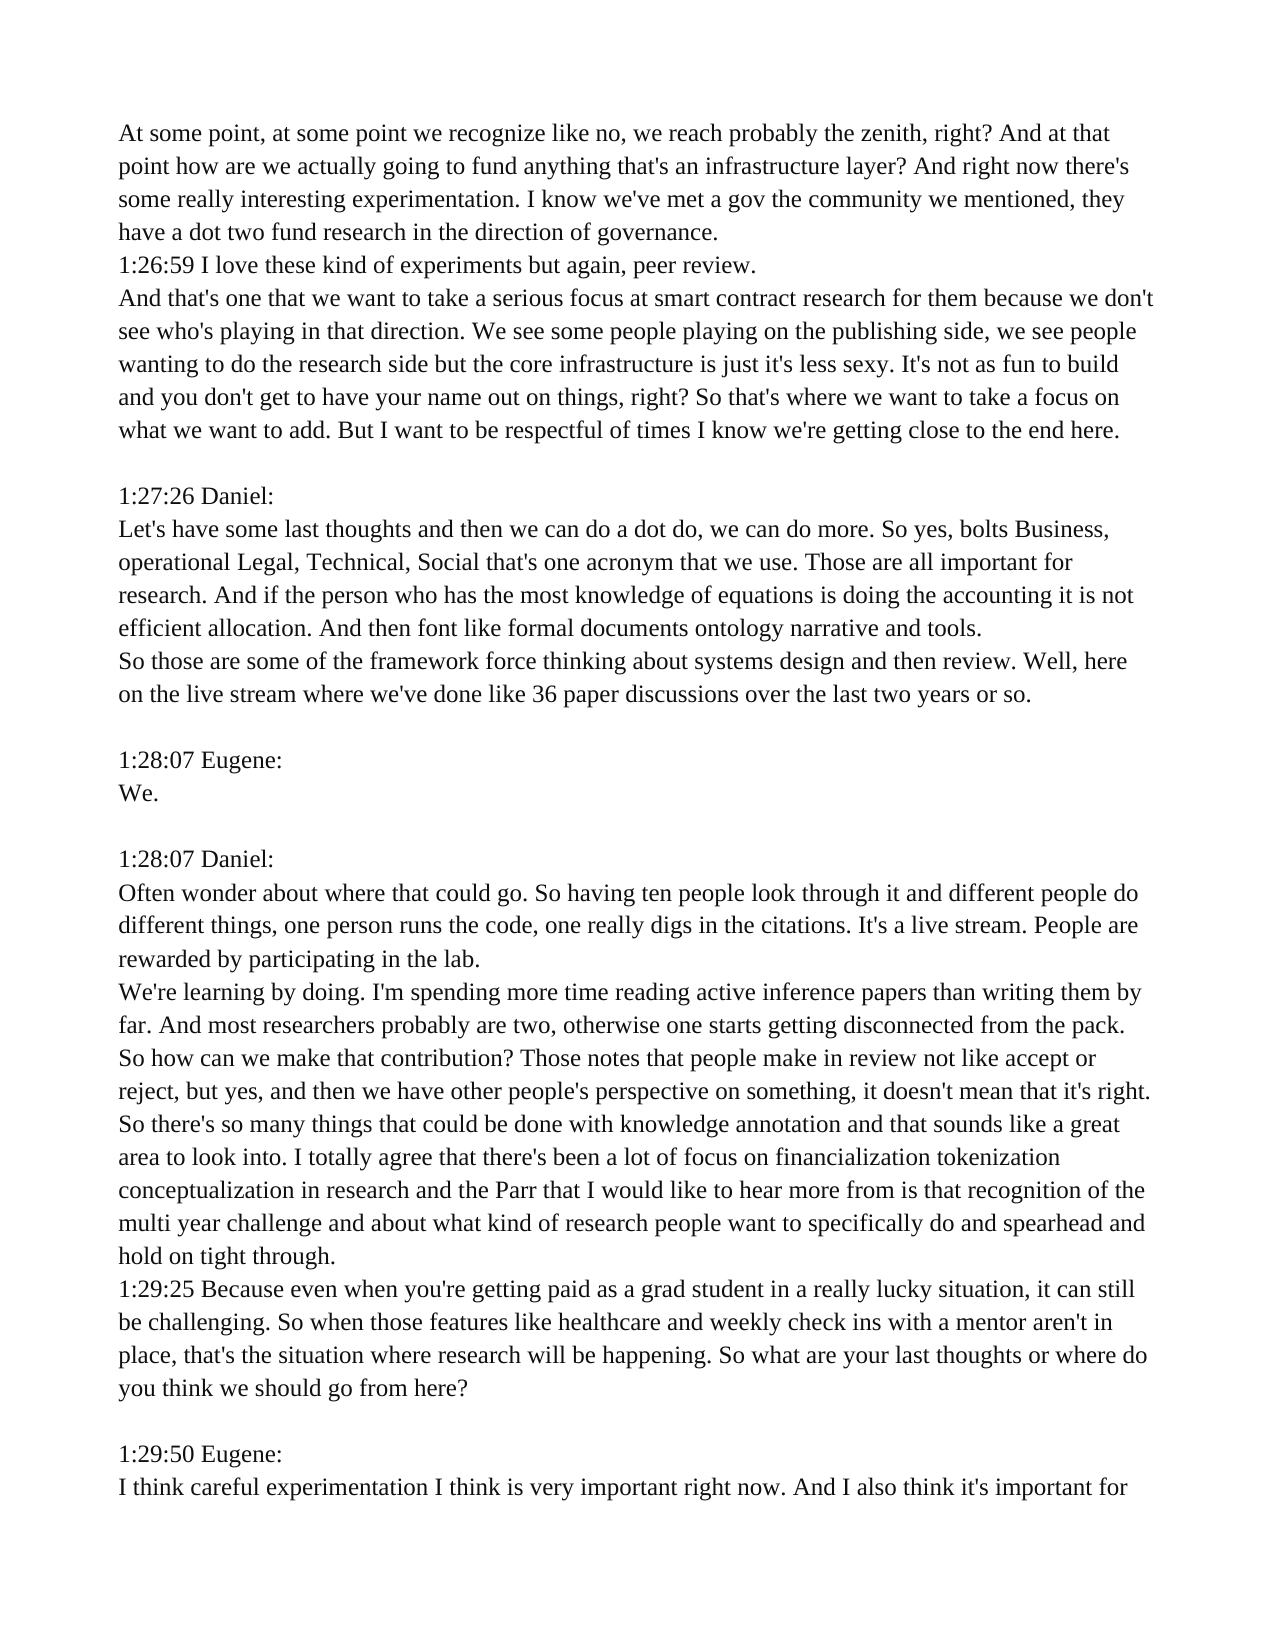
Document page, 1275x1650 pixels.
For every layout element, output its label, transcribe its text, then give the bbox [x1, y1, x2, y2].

text 1:28:07 Eugene: [118, 746, 1157, 774]
text We're learning by doing. I'm spending more time reading active inference papers than writing them by far. And most researchers probably are two, otherwise one starts getting disconnected from the pack. So how can we make that contribution? Those notes that people make in review not like accept or reject, but yes, and then we have other people's perspective on something, it doesn't mean that it's right. [118, 977, 1157, 1104]
text Often wonder about where that could go. So having ten people look through it and different people do different things, one person runs the code, one really digs in the citations. It's a live stream. People are rewarded by participating in the lab. [118, 878, 1157, 972]
text We. [118, 778, 1157, 807]
text Let's have some last thoughts and then we can do a dot do, we can do more. So yes, bolts Business, operational Legal, Technical, Social that's one acronym that we use. Those are all important for research. And if the person who has the most knowledge of equations is doing the accounting it is not efficient allocation. And then font like formal documents ontology narrative and tools. [118, 514, 1157, 642]
text So there's so many things that could be done with knowledge annotation and that sounds like a great area to look into. I totally agree that there's been a lot of focus on financialization tokenization conceptualization in research and the Parr that I would like to hear more from is that recognition of the multi year challenge and about what kind of research people want to specifically do and spearhead and hold on tight through. [118, 1109, 1157, 1269]
text 1:26:59 I love these kind of experiments but again, peer review. [118, 250, 1157, 279]
text 1:28:07 Daniel: [118, 844, 1157, 873]
text And that's one that we want to take a serious focus at smart contract research for them because we don't see who's playing in that direction. We see some people playing on the publishing side, we see people wanting to do the research side but the core infrastructure is just it's less sexy. It's not as fun to build and you don't get to have your name out on things, right? So that's where we want to take a focus on what we want to add. But I want to be respectful of times I know we're getting close to the end here. [118, 283, 1157, 444]
text 1:29:50 Eugene: [118, 1439, 1157, 1468]
text I think careful experimentation I think is very important right now. And I also think it's important for [118, 1472, 1157, 1501]
text 1:27:26 Daniel: [118, 481, 1157, 510]
text 1:29:25 Because even when you're getting paid as a grad student in a really lucky situation, it can still be challenging. So when those features like healthcare and weekly check ins with a mentor aren't in place, that's the situation where research will be happening. So what are your last thoughts or where do you think we should go from here? [118, 1274, 1157, 1402]
text So those are some of the framework force thinking about systems design and then review. Well, here on the live stream where we've done like 36 paper discussions over the last two years or so. [118, 646, 1157, 708]
text At some point, at some point we recognize like no, we reach probably the zenith, right? And at that point how are we actually going to fund anything that's an infrastructure layer? And right now there's some really interesting experimentation. I know we've met a gov the community we mentioned, they have a dot two fund research in the direction of governance. [118, 118, 1157, 246]
